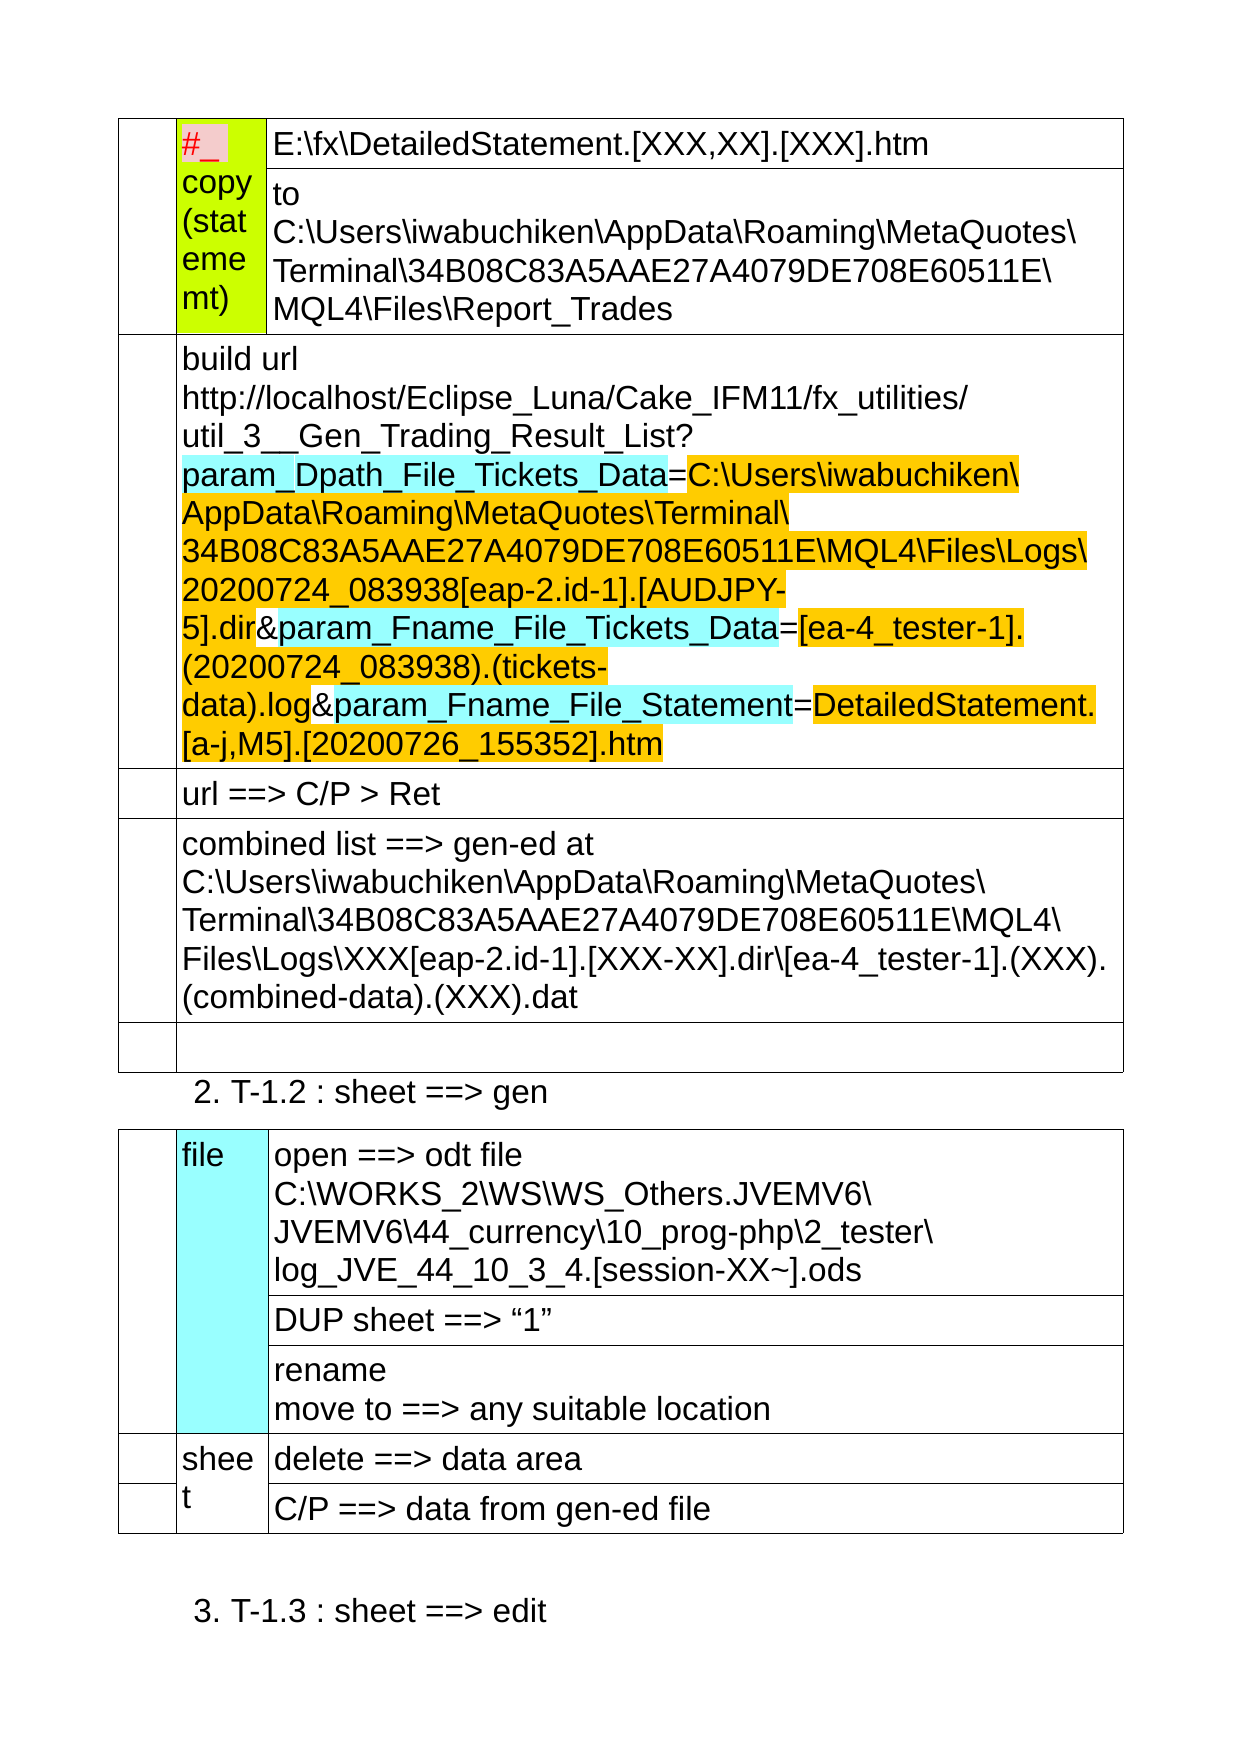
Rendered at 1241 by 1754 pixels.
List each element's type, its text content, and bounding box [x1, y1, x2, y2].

table_header open ==> odt file C:\WORKS_2\WS\WS_Others.JVEMV6\JVEMV6\44_currency\10_prog-php\2_tester\log_JVE_44_10_3_4.[session-XX~].ods [269, 1130, 1123, 1294]
table_cell [119, 119, 176, 333]
table_cell E:\fx\DetailedStatement.[XXX,XX].[XXX].htm [267, 119, 1123, 168]
table_cell DUP sheet ==> “1” [269, 1296, 1123, 1344]
table_header [119, 1130, 176, 1433]
table_cell rename move to ==> any suitable location [269, 1346, 1123, 1433]
table_cell [119, 1484, 176, 1533]
table_cell to C:\Users\iwabuchiken\AppData\Roaming\MetaQuotes\Terminal\34B08C83A5AAE27A4079DE708E60511E\MQL4\Files\Report_Trades [267, 169, 1123, 333]
table_cell delete ==> data area [269, 1434, 1123, 1483]
table_cell [119, 1434, 176, 1483]
table_cell [177, 1023, 1123, 1072]
list T-1.3 : sheet ==> edit [193, 1591, 1122, 1629]
list T-1.2 : sheet ==> gen [193, 1073, 1122, 1110]
table_cell [119, 769, 176, 818]
table_cell #_ copy (statememt) [177, 119, 266, 333]
table_cell sheet [177, 1434, 268, 1533]
table_cell [119, 1023, 176, 1072]
table_cell [119, 335, 176, 768]
table_header file [177, 1130, 268, 1433]
table_cell [119, 819, 176, 1022]
table_cell combined list ==> gen-ed at C:\Users\iwabuchiken\AppData\Roaming\MetaQuotes\Terminal\34B08C83A5AAE27A4079DE708E60511E\MQL4\Files\Logs\XXX[eap-2.id-1].[XXX-XX].dir\[ea-4_tester-1].(XXX).(combined-data).(XXX).dat [177, 819, 1123, 1022]
table_cell url ==> C/P > Ret [177, 769, 1123, 818]
table_cell build url http://localhost/Eclipse_Luna/Cake_IFM11/fx_utilities/util_3__Gen_Trading_Result_List?param_Dpath_File_Tickets_Data=C:\Users\iwabuchiken\AppData\Roaming\MetaQuotes\Terminal\34B08C83A5AAE27A4079DE708E60511E\MQL4\Files\Logs\20200724_083938[eap-2.id-1].[AUDJPY-5].dir&param_Fname_File_Tickets_Data=[ea-4_tester-1].(20200724_083938).(tickets-data).log&param_Fname_File_Statement=DetailedStatement.[a-j,M5].[20200726_155352].htm [177, 335, 1123, 768]
table_cell C/P ==> data from gen-ed file [269, 1484, 1123, 1533]
